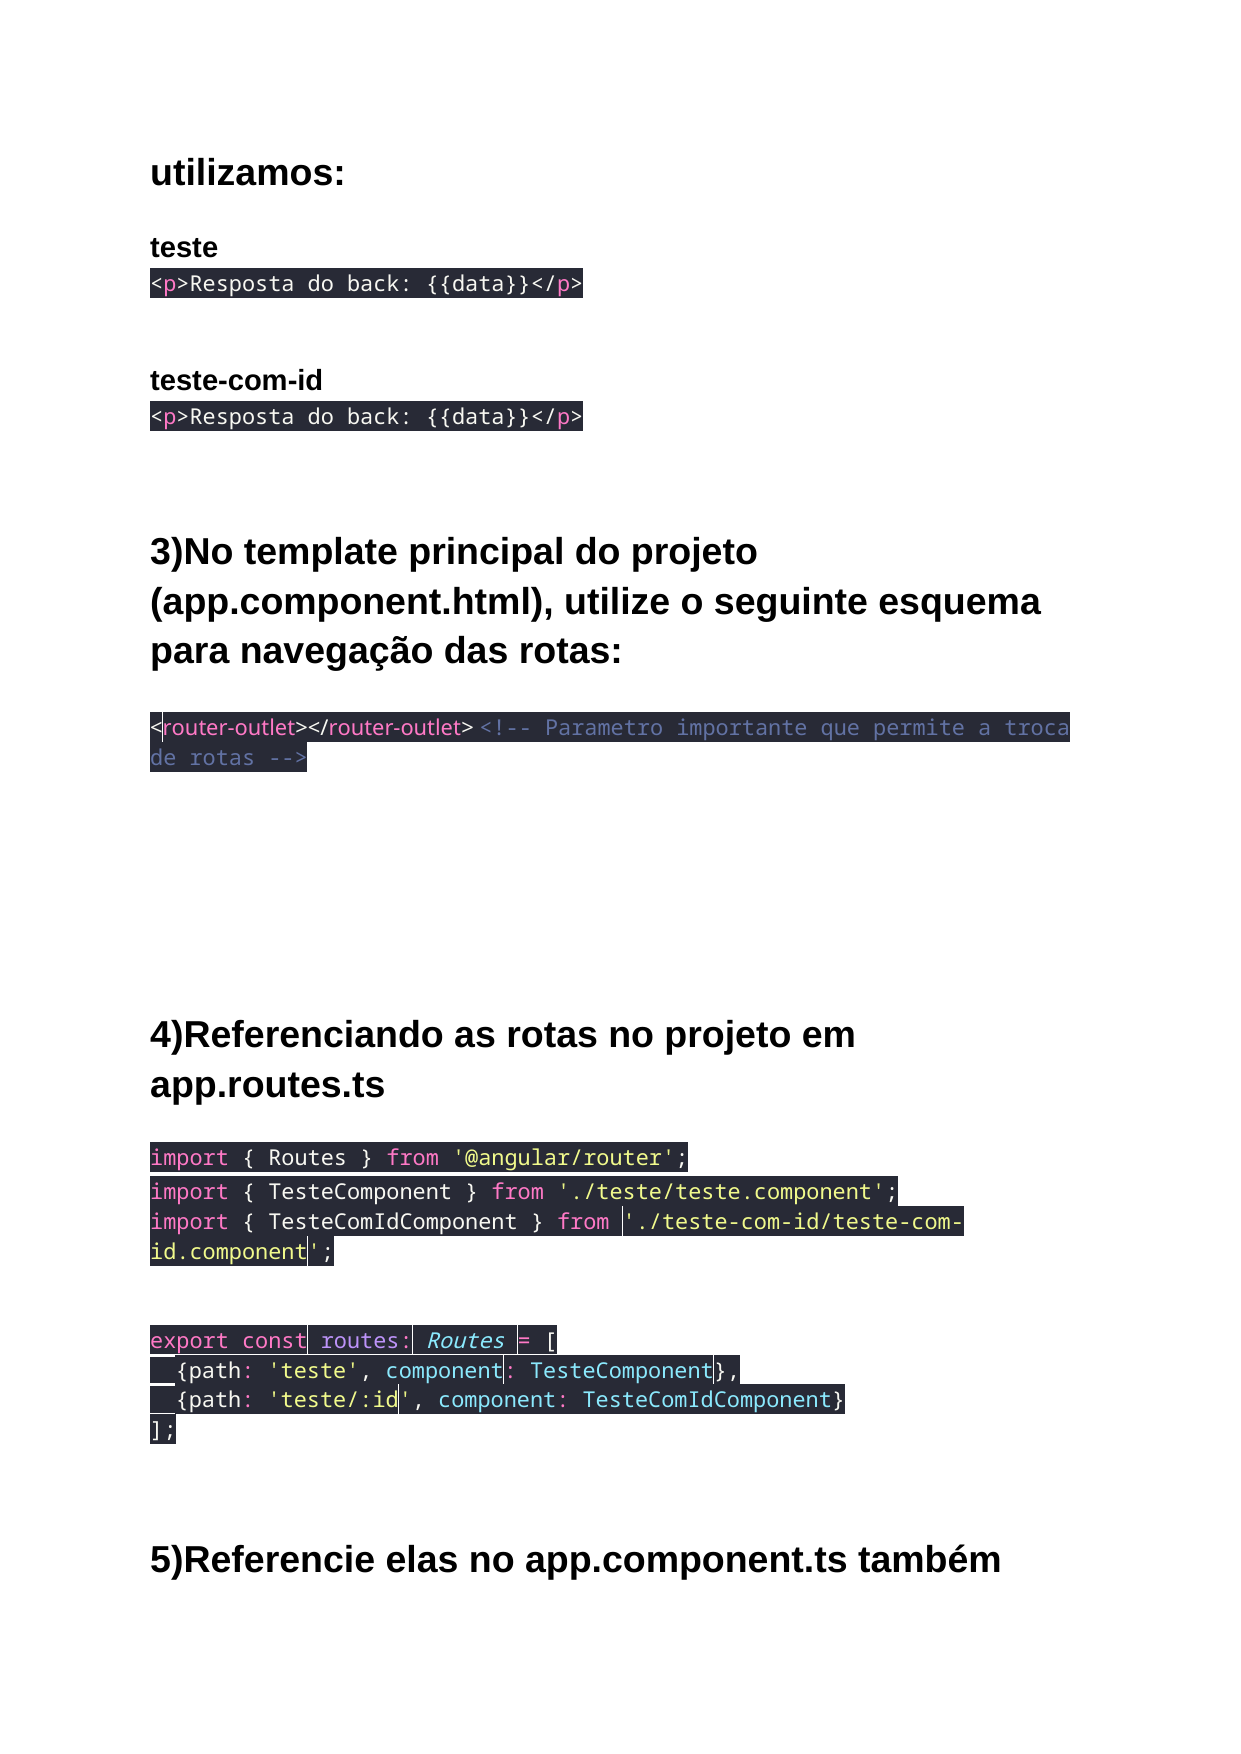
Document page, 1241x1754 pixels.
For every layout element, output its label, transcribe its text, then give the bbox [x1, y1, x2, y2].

text import { TesteComIdComponent } from './teste-com-id/teste-com-id.component'; [150, 1206, 1090, 1266]
text import { Routes } from '@angular/router'; [150, 1142, 1090, 1172]
text 5)Referencie elas no app.component.ts também [150, 1538, 1090, 1581]
text 4)Referenciando as rotas no projeto em app.routes.ts [150, 1013, 1090, 1105]
text ]; [150, 1414, 1090, 1444]
text <router-outlet></router-outlet> <!-- Parametro importante que permite a troca de rotas --> [150, 712, 1090, 772]
text {path: 'teste', component: TesteComponent}, [150, 1354, 1090, 1384]
text <p>Resposta do back: {{data}}</p> [150, 401, 1090, 431]
text import { TesteComponent } from './teste/teste.component'; [150, 1176, 1090, 1206]
text <p>Resposta do back: {{data}}</p> [150, 268, 1090, 298]
text {path: 'teste/:id', component: TesteComIdComponent} [150, 1384, 1090, 1414]
text utilizamos: [150, 150, 1090, 193]
text teste-com-id [150, 362, 1090, 396]
text 3)No template principal do projeto (app.component.html), utilize o seguinte esquema para navegação das rotas: [150, 529, 1090, 672]
text export const routes: Routes = [ [150, 1325, 1090, 1354]
text teste [150, 230, 1090, 263]
